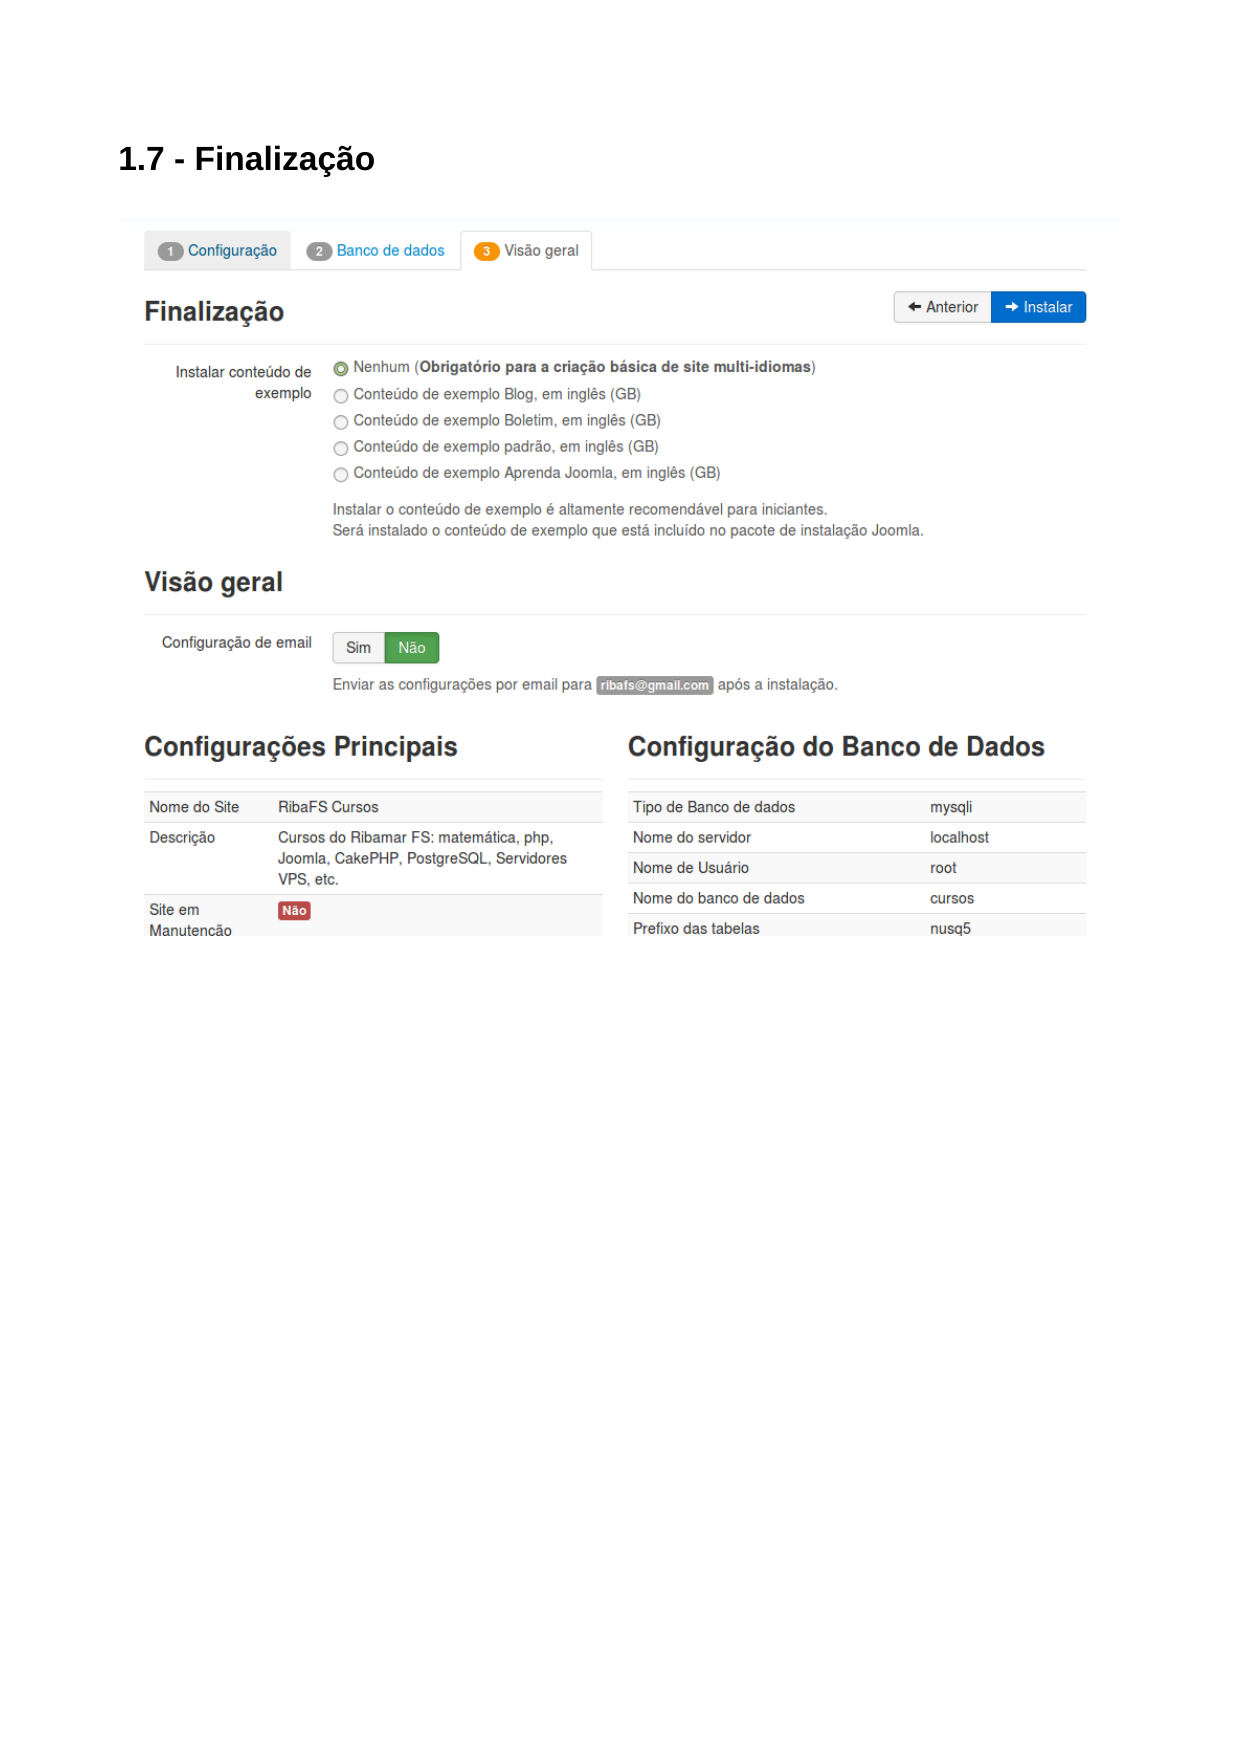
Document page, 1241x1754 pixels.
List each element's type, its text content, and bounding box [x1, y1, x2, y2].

picture [118, 218, 1123, 936]
subtitle 1.7 - Finalização [118, 139, 1122, 178]
